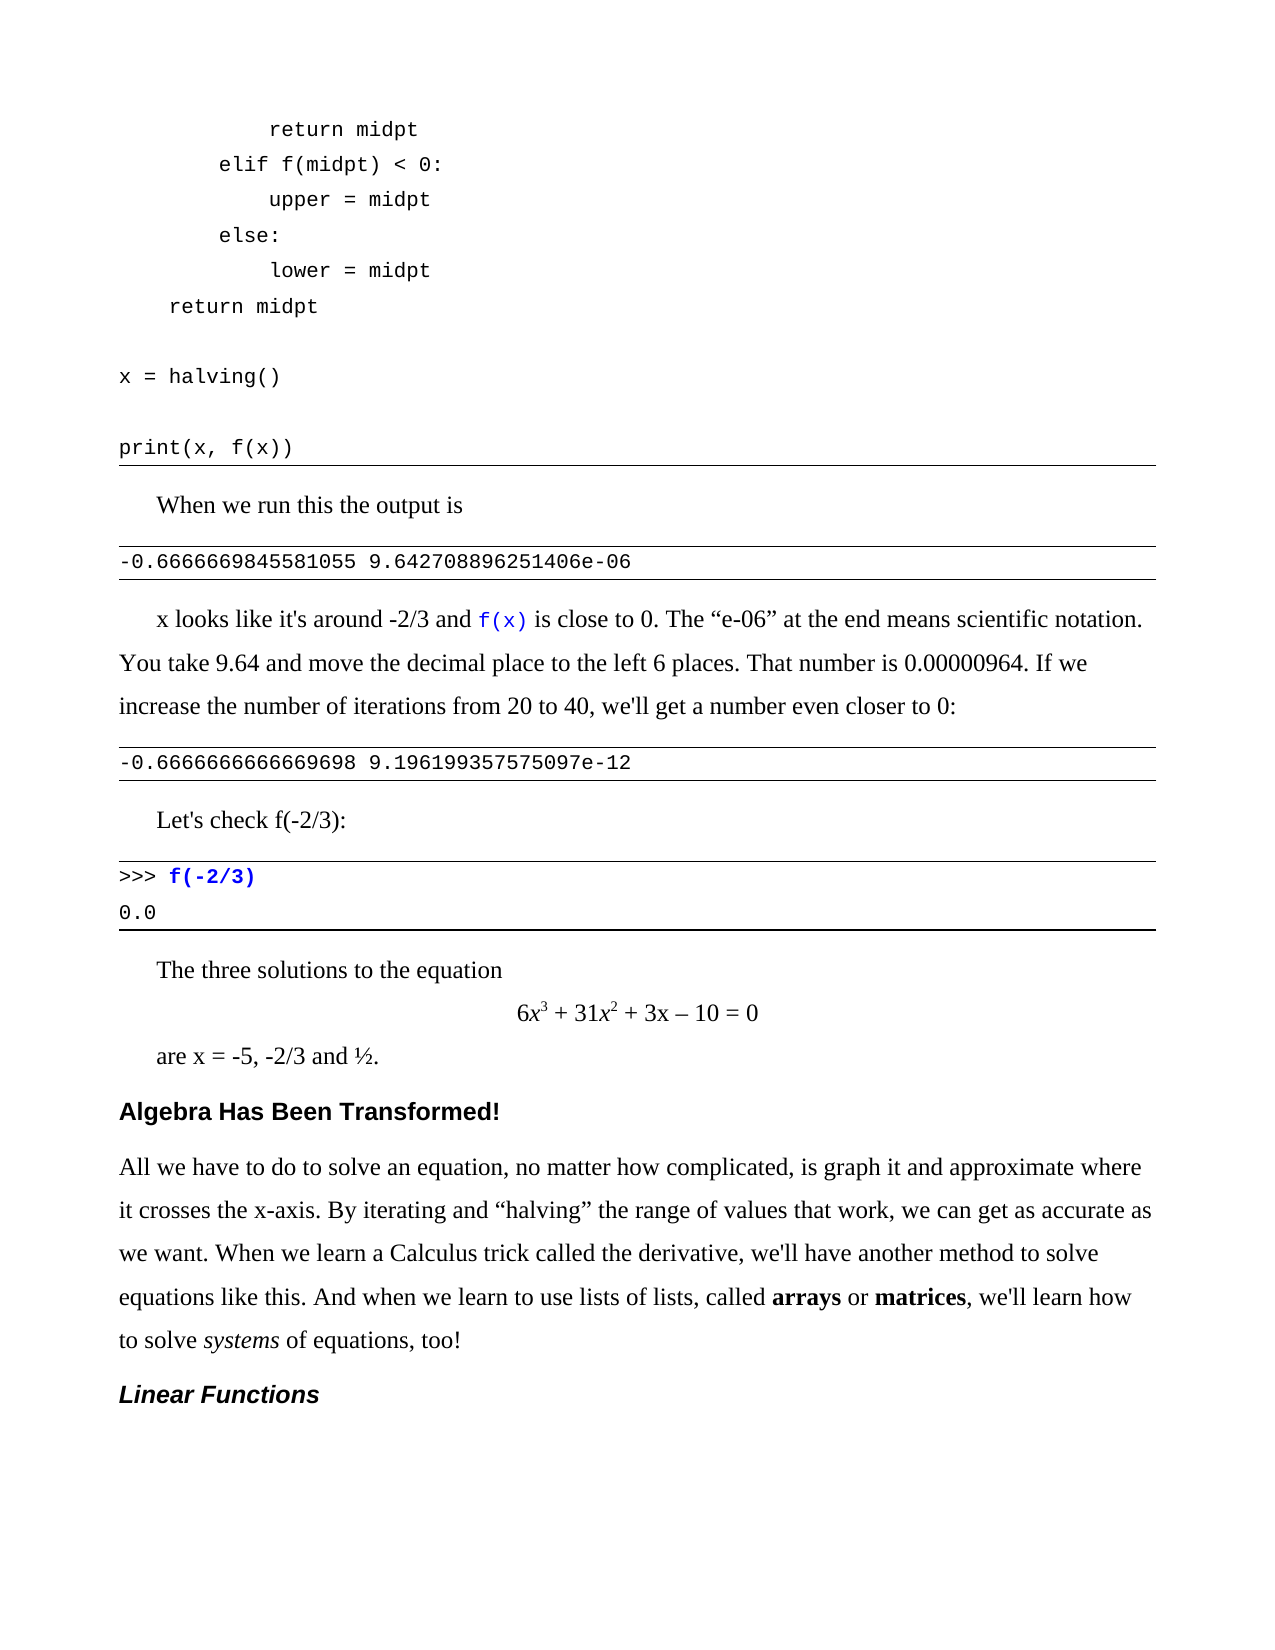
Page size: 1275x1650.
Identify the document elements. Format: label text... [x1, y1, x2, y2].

text else: [118, 225, 1156, 248]
text -0.6666669845581055 9.642708896251406e-06 [118, 547, 1156, 580]
text Linear Functions [118, 1380, 1156, 1409]
text print(x, f(x)) [118, 437, 1156, 466]
text Algebra Has Been Transformed! [118, 1097, 1156, 1125]
text All we have to do to solve an equation, no matter how complicated, is graph it and approximate where it crosses the x-axis. By iterating and “halving” the range of values that work, we can get as accurate as we want. When we learn a Calculus trick called the derivative, we'll have another method to solve equations like this. And when we learn to use lists of lists, called arrays or matrices, we'll learn how to solve systems of equations, too! [118, 1152, 1156, 1353]
text The three solutions to the equation [118, 955, 1156, 983]
text >>> f(-2/3) [118, 862, 1156, 890]
text x = halving() [118, 366, 1156, 390]
text upper = midpt [118, 189, 1156, 213]
text When we run this the output is [118, 490, 1156, 519]
text lower = midpt [118, 260, 1156, 284]
text x looks like it's around -2/3 and f(x) is close to 0. The “e-06” at the end means scientific notation. You take 9.64 and move the decimal place to the left 6 places. That number is 0.00000964. If we increase the number of iterations from 20 to 40, we'll get a number even closer to 0: [118, 604, 1156, 720]
text 6x3 + 31x2 + 3x – 10 = 0 [118, 998, 1156, 1027]
text Let's check f(-2/3): [118, 805, 1156, 834]
text 0.0 [118, 902, 1156, 931]
text elif f(midpt) < 0: [118, 154, 1156, 178]
text are x = -5, -2/3 and ½. [118, 1041, 1156, 1070]
text return midpt [118, 118, 1156, 142]
text return midpt [118, 296, 1156, 319]
text -0.6666666666669698 9.196199357575097e-12 [118, 748, 1156, 781]
